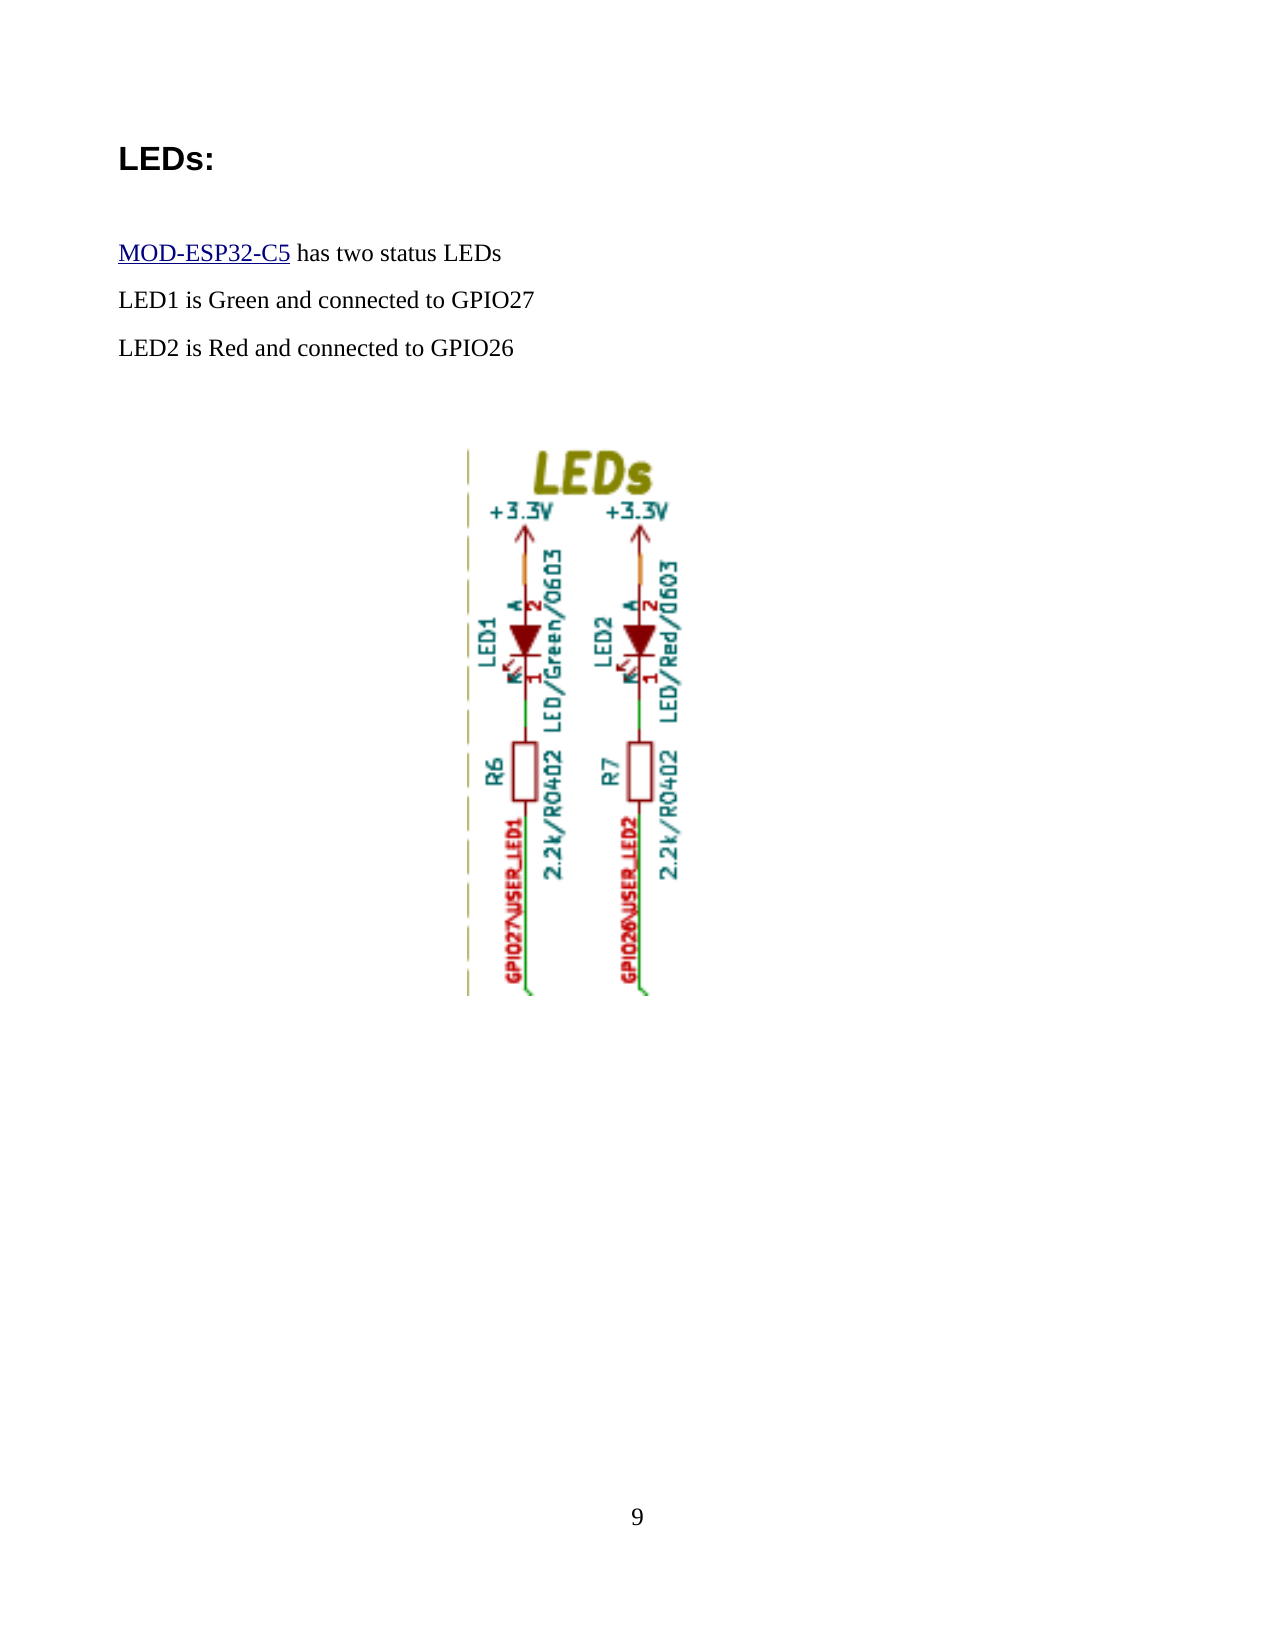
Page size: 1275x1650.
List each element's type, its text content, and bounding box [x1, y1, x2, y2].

text MOD-ESP32-C5 has two status LEDs [118, 238, 1157, 266]
picture [467, 443, 721, 996]
subtitle LEDs: [118, 139, 1157, 178]
text LED2 is Red and connected to GPIO26 [118, 333, 1157, 362]
text LED1 is Green and connected to GPIO27 [118, 285, 1157, 314]
